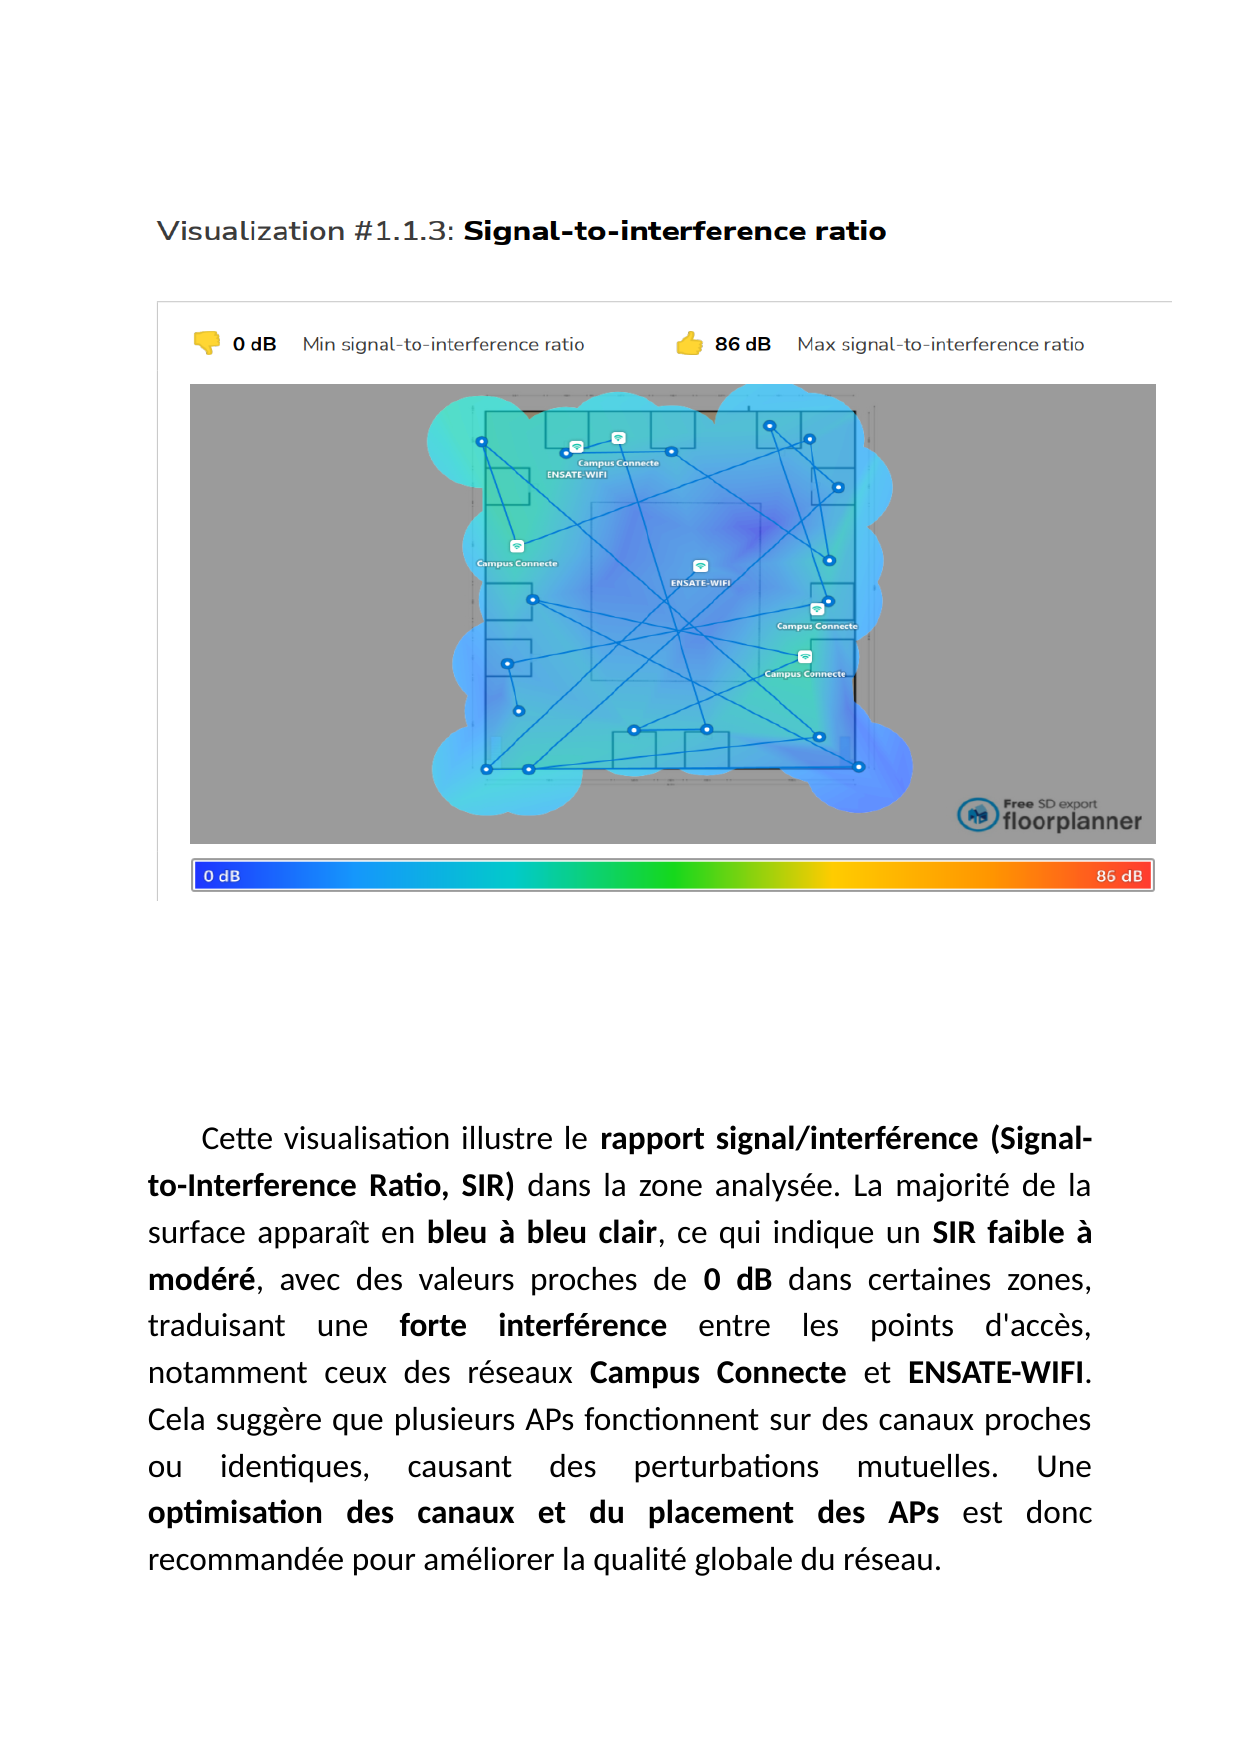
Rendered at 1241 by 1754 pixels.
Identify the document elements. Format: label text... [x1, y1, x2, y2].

text Cette visualisation illustre le rapport signal/interférence (Signal-to-Interference Ratio, SIR) dans la zone analysée. La majorité de la surface apparaît en bleu à bleu clair, ce qui indique un SIR faible à modéré, avec des valeurs proches de 0 dB dans certaines zones, traduisant une forte interférence entre les points d'accès, notamment ceux des réseaux Campus Connecte et ENSATE-WIFI. Cela suggère que plusieurs APs fonctionnent sur des canaux proches ou identiques, causant des perturbations mutuelles. Une optimisation des canaux et du placement des APs est donc recommandée pour améliorer la qualité globale du réseau. [148, 1117, 1093, 1579]
